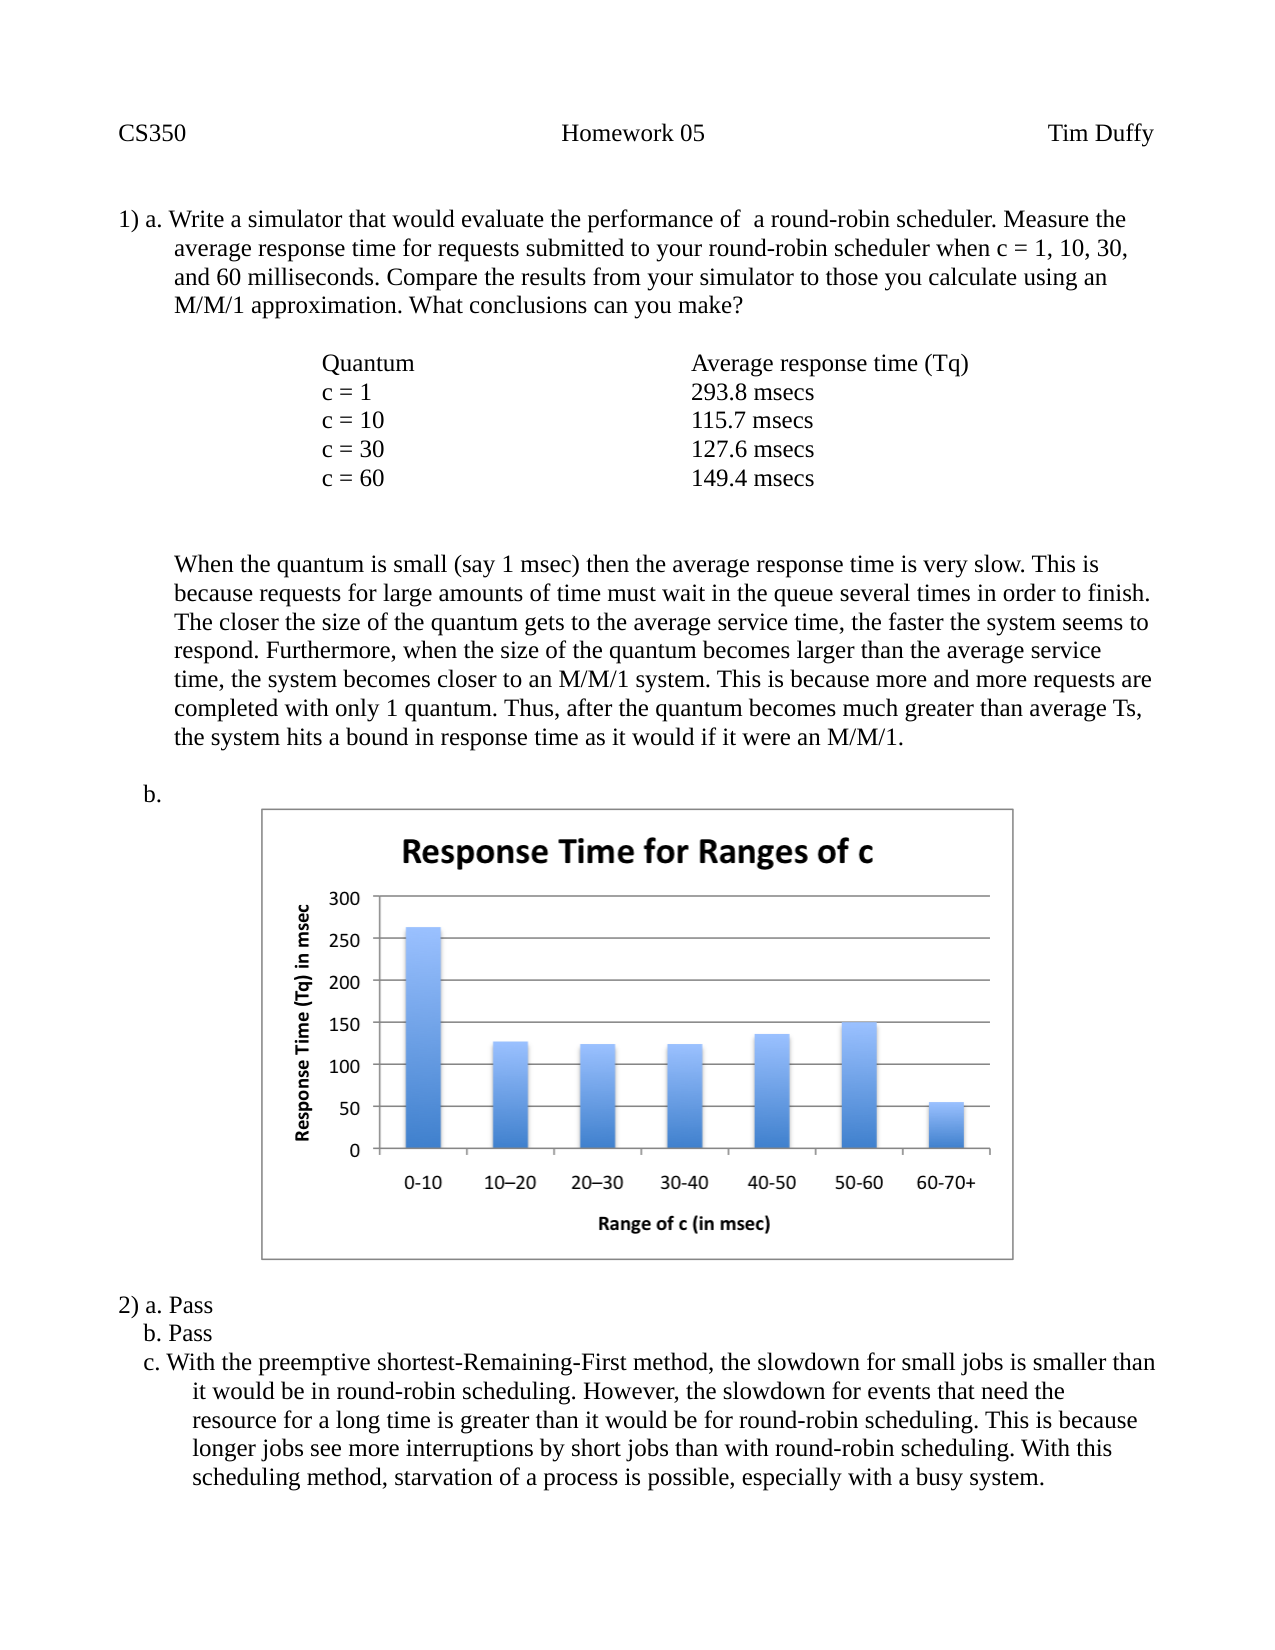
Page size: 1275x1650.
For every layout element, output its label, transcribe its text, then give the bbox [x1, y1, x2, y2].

text CS350 Homework 05 Tim Duffy [118, 118, 1157, 147]
text When the quantum is small (say 1 msec) then the average response time is very slow. This is because requests for large amounts of time must wait in the queue several times in order to finish. The closer the size of the quantum gets to the average service time, the faster the system seems to respond. Furthermore, when the size of the quantum becomes larger than the average service time, the system becomes closer to an M/M/1 system. This is because more and more requests are completed with only 1 quantum. Thus, after the quantum becomes much greater than average Ts, the system hits a bound in response time as it would if it were an M/M/1. [118, 549, 1157, 751]
text c. With the preemptive shortest-Remaining-First method, the slowdown for small jobs is smaller than it would be in round-robin scheduling. However, the slowdown for events that need the resource for a long time is greater than it would be for round-robin scheduling. This is because longer jobs see more interruptions by short jobs than with round-robin scheduling. With this scheduling method, starvation of a process is possible, especially with a busy system. [118, 1347, 1157, 1491]
text c = 1 293.8 msecs [118, 377, 1157, 406]
text Quantum Average response time (Tq) [118, 348, 1157, 377]
text 2) a. Pass [118, 1290, 1157, 1318]
text b. Pass [118, 1318, 1157, 1347]
text 1) a. Write a simulator that would evaluate the performance of a round-robin scheduler. Measure the average response time for requests submitted to your round-robin scheduler when c = 1, 10, 30, and 60 milliseconds. Compare the results from your simulator to those you calculate using an M/M/1 approximation. What conclusions can you make? [118, 204, 1157, 319]
text c = 60 149.4 msecs [118, 463, 1157, 492]
text b. [118, 779, 1157, 808]
text c = 10 115.7 msecs [118, 406, 1157, 434]
text c = 30 127.6 msecs [118, 434, 1157, 463]
picture [260, 808, 1015, 1261]
